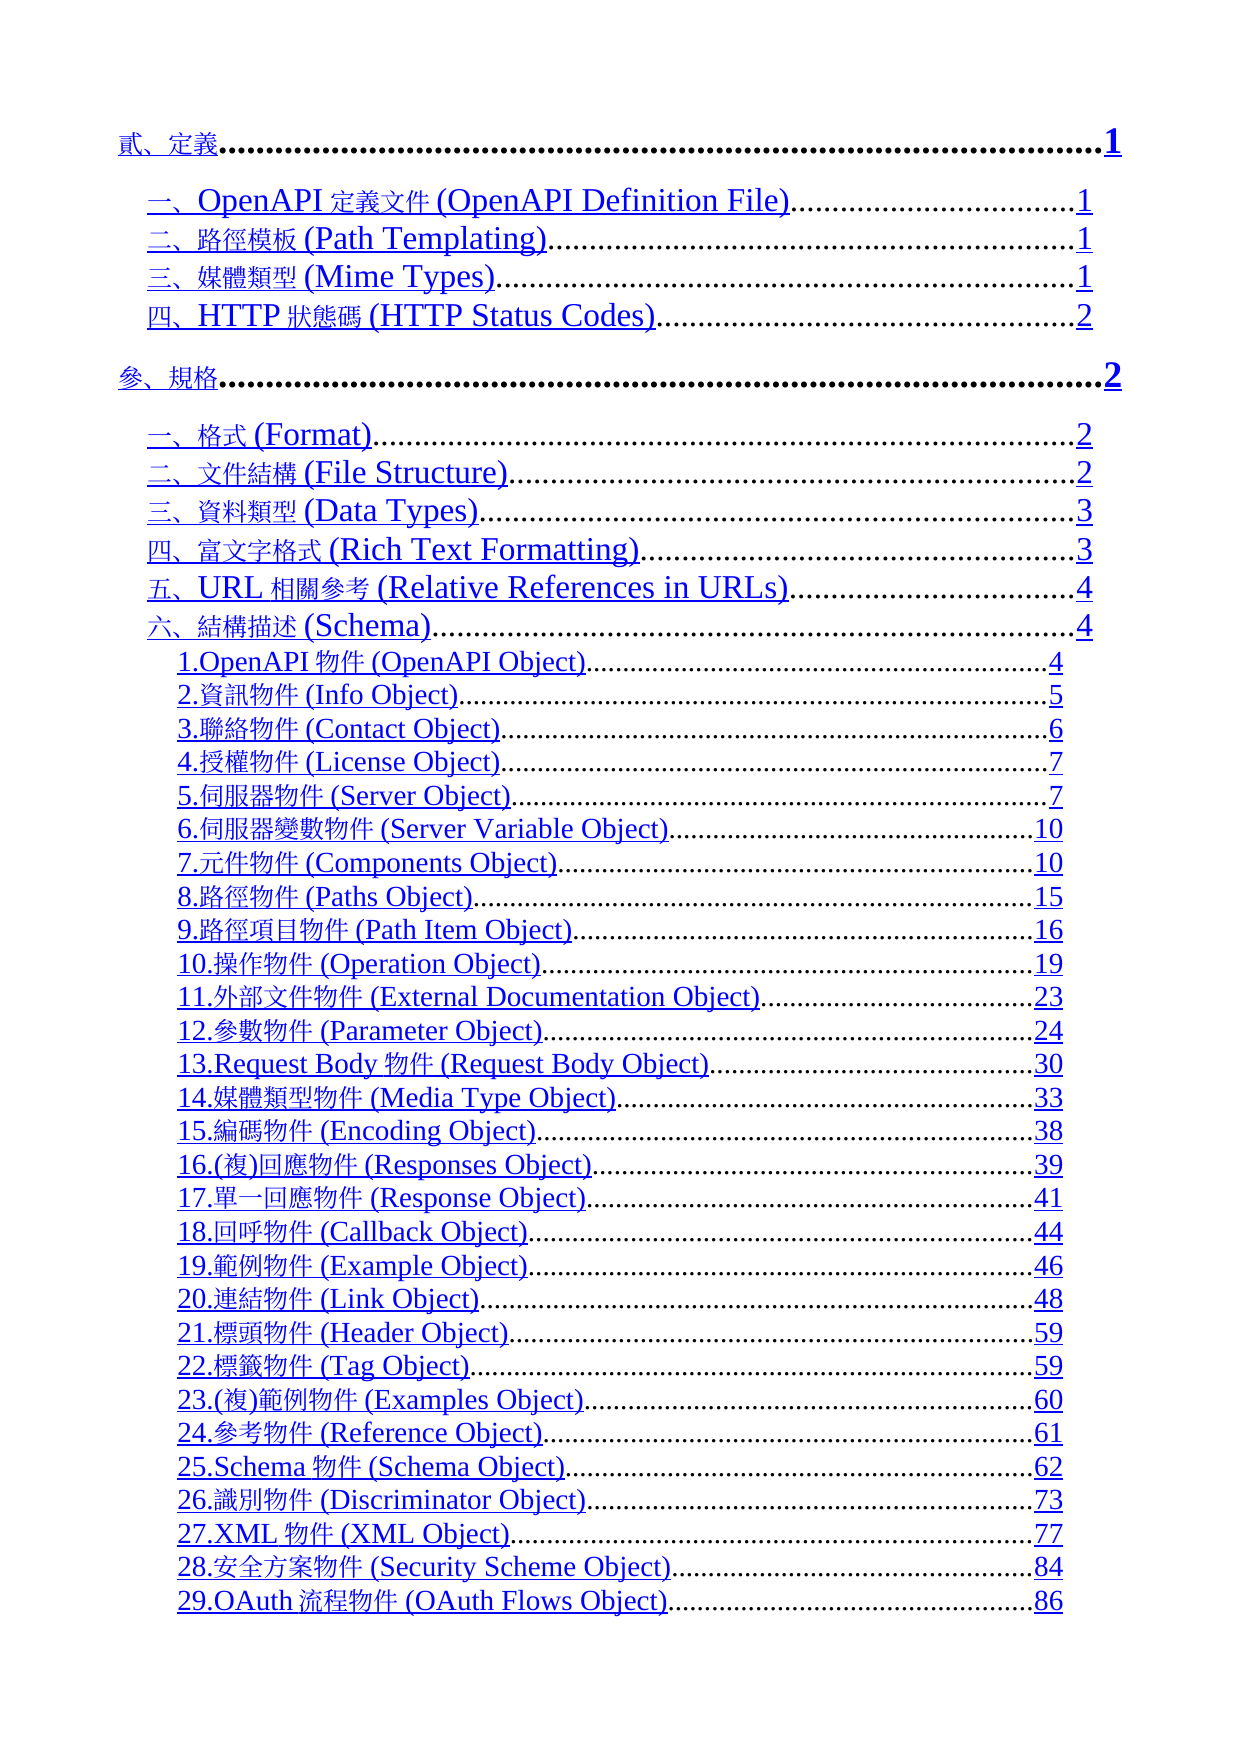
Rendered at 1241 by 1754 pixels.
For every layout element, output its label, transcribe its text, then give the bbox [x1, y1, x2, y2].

text 五、URL相關參考 (Relative References in URLs) 4 [147, 567, 1122, 606]
text 26.識別物件 (Discriminator Object) 73 [177, 1482, 1122, 1516]
text 二、文件結構 (File Structure) 2 [147, 452, 1122, 491]
text 23.(複)範例物件 (Examples Object) 60 [177, 1382, 1122, 1415]
text 5.伺服器物件 (Server Object) 7 [177, 778, 1122, 812]
text 17.單一回應物件 (Response Object) 41 [177, 1181, 1122, 1214]
text 三、媒體類型 (Mime Types) 1 [147, 257, 1122, 295]
text 貳、定義 1 [118, 118, 1122, 161]
text 三、資料類型 (Data Types) 3 [147, 491, 1122, 529]
text 21.標頭物件 (Header Object) 59 [177, 1315, 1122, 1348]
text 4.授權物件 (License Object) 7 [177, 744, 1122, 778]
text 3.聯絡物件 (Contact Object) 6 [177, 711, 1122, 744]
text 25.Schema物件 (Schema Object) 62 [177, 1449, 1122, 1482]
text 27.XML物件 (XML Object) 77 [177, 1516, 1122, 1549]
text 28.安全方案物件 (Security Scheme Object) 84 [177, 1549, 1122, 1583]
text 2.資訊物件 (Info Object) 5 [177, 677, 1122, 711]
text 四、HTTP狀態碼 (HTTP Status Codes) 2 [147, 295, 1122, 333]
text 13.Request Body物件 (Request Body Object) 30 [177, 1046, 1122, 1080]
text 22.標籤物件 (Tag Object) 59 [177, 1348, 1122, 1382]
text 24.參考物件 (Reference Object) 61 [177, 1415, 1122, 1449]
text 一、OpenAPI定義文件 (OpenAPI Definition File) 1 [147, 180, 1122, 218]
text 20.連結物件 (Link Object) 48 [177, 1281, 1122, 1315]
text 1.OpenAPI物件 (OpenAPI Object) 4 [177, 644, 1122, 677]
text 10.操作物件 (Operation Object) 19 [177, 946, 1122, 979]
text 16.(複)回應物件 (Responses Object) 39 [177, 1147, 1122, 1181]
text 參、規格 2 [118, 352, 1122, 395]
text 14.媒體類型物件 (Media Type Object) 33 [177, 1080, 1122, 1113]
text 18.回呼物件 (Callback Object) 44 [177, 1214, 1122, 1248]
text 8.路徑物件 (Paths Object) 15 [177, 879, 1122, 912]
text 29.OAuth流程物件 (OAuth Flows Object) 86 [177, 1583, 1122, 1617]
text 15.編碼物件 (Encoding Object) 38 [177, 1113, 1122, 1147]
text 二、路徑模板 (Path Templating) 1 [147, 218, 1122, 257]
text 四、富文字格式 (Rich Text Formatting) 3 [147, 529, 1122, 567]
text 12.參數物件 (Parameter Object) 24 [177, 1013, 1122, 1046]
text 六、結構描述 (Schema) 4 [147, 606, 1122, 644]
text 11.外部文件物件 (External Documentation Object) 23 [177, 979, 1122, 1013]
text 7.元件物件 (Components Object) 10 [177, 845, 1122, 879]
text 6.伺服器變數物件 (Server Variable Object) 10 [177, 812, 1122, 845]
text 9.路徑項目物件 (Path Item Object) 16 [177, 912, 1122, 946]
text 19.範例物件 (Example Object) 46 [177, 1248, 1122, 1281]
text 一、格式 (Format) 2 [147, 414, 1122, 452]
